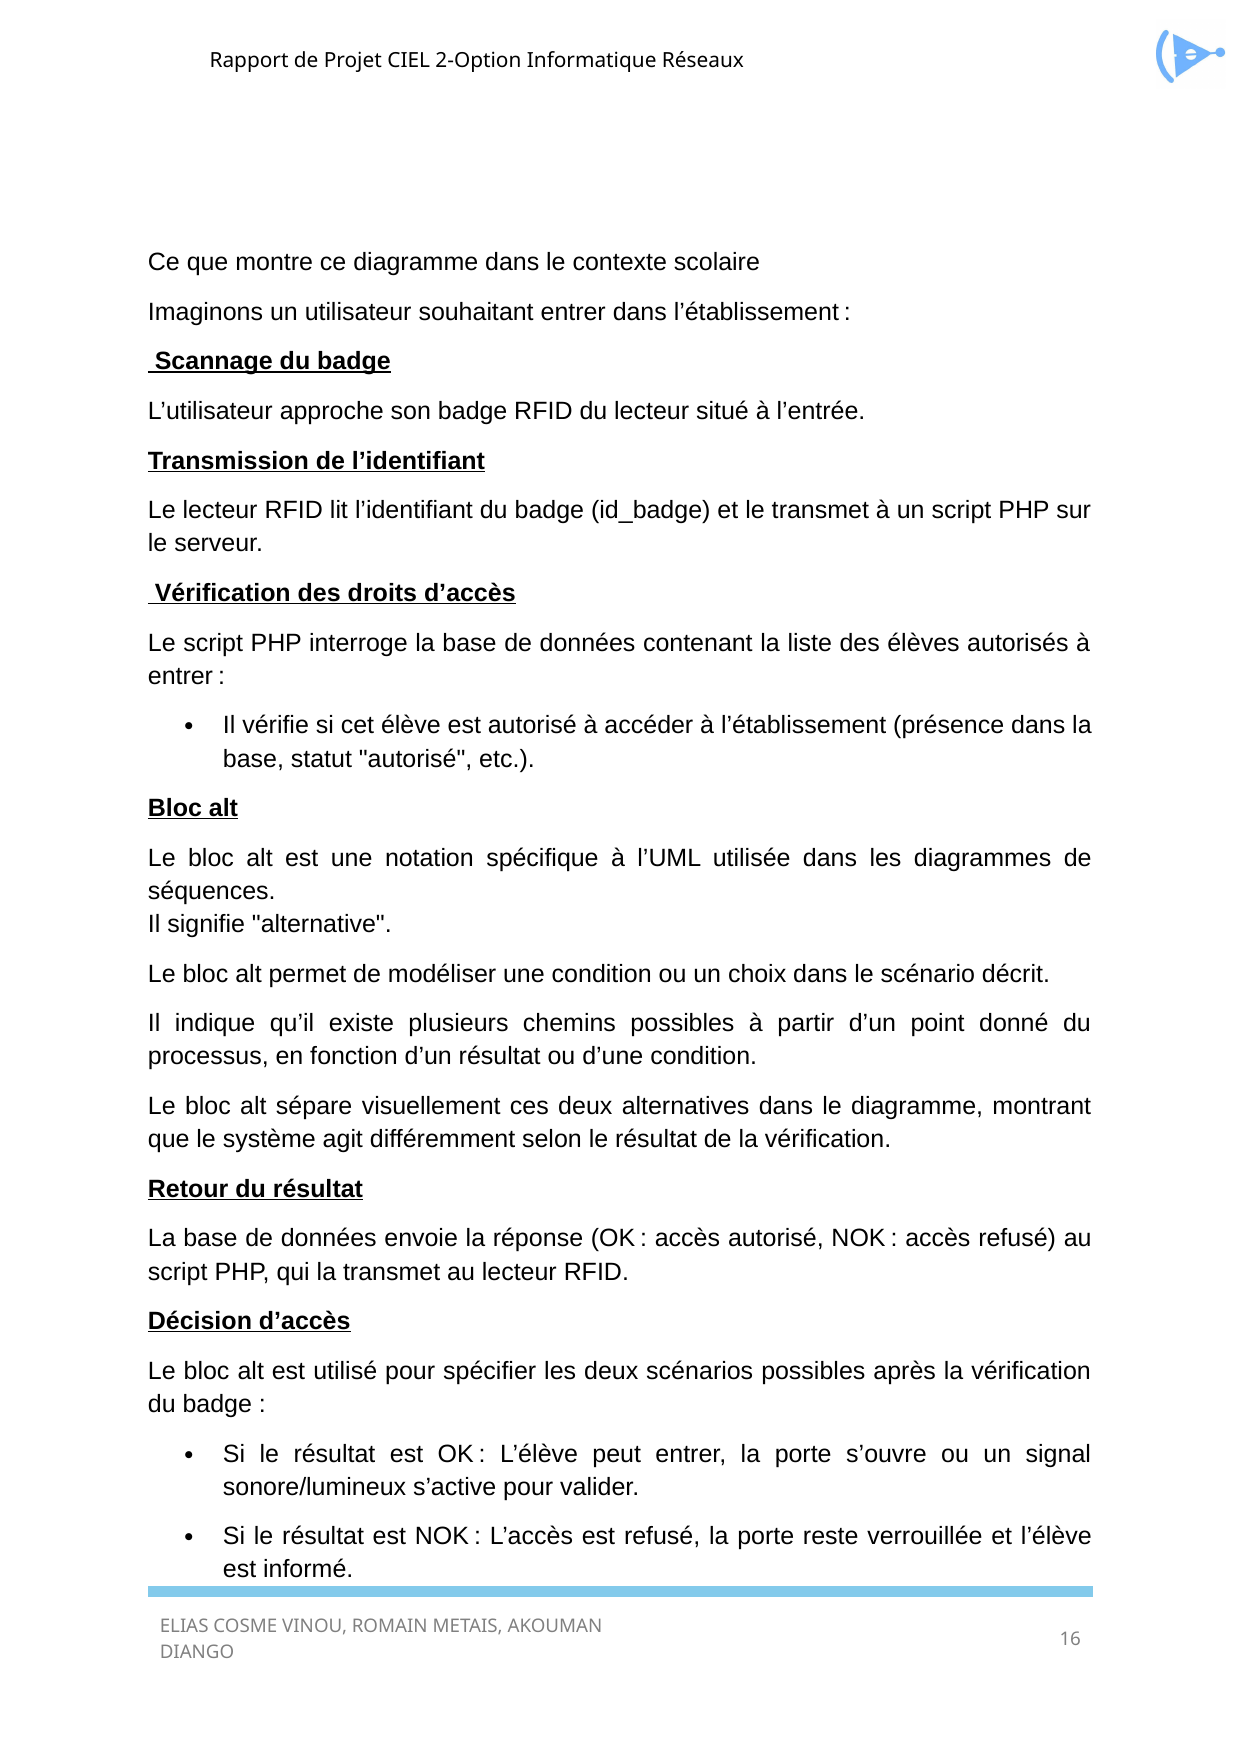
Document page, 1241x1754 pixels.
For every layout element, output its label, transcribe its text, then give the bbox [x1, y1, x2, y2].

list Il vérifie si cet élève est autorisé à accéder à l’établissement (présence dans la base, statut "autorisé", etc.). [185, 711, 1093, 772]
text Imaginons un utilisateur souhaitant entrer dans l’établissement : [148, 297, 1093, 325]
text Vérification des droits d’accès [148, 578, 1093, 607]
text Le bloc alt permet de modéliser une condition ou un choix dans le scénario décrit. [148, 959, 1093, 987]
list Si le résultat est NOK : L’accès est refusé, la porte reste verrouillée et l’élève est informé. [185, 1521, 1093, 1583]
text Le lecteur RFID lit l’identifiant du badge (id_badge) et le transmet à un script PHP sur le serveur. [148, 495, 1093, 557]
text Scannage du badge [148, 346, 1093, 375]
text Transmission de l’identifiant [148, 446, 1093, 474]
text Le script PHP interroge la base de données contenant la liste des élèves autorisés à entrer : [148, 628, 1093, 689]
text La base de données envoie la réponse (OK : accès autorisé, NOK : accès refusé) au script PHP, qui la transmet au lecteur RFID. [148, 1223, 1093, 1285]
list Si le résultat est OK : L’élève peut entrer, la porte s’ouvre ou un signal sonore/lumineux s’active pour valider. [185, 1438, 1093, 1500]
text Ce que montre ce diagramme dans le contexte scolaire [148, 247, 1093, 276]
text Le bloc alt sépare visuellement ces deux alternatives dans le diagramme, montrant que le système agit différemment selon le résultat de la vérification. [148, 1091, 1093, 1153]
text L’utilisateur approche son badge RFID du lecteur situé à l’entrée. [148, 396, 1093, 425]
text Bloc alt [148, 793, 1093, 822]
text Le bloc alt est une notation spécifique à l’UML utilisée dans les diagrammes de séquences. Il signifie "alternative". [148, 843, 1093, 938]
text Retour du résultat [148, 1174, 1093, 1202]
text Décision d’accès [148, 1306, 1093, 1335]
text Il indique qu’il existe plusieurs chemins possibles à partir d’un point donné du processus, en fonction d’un résultat ou d’une condition. [148, 1008, 1093, 1070]
text Le bloc alt est utilisé pour spécifier les deux scénarios possibles après la vérification du badge : [148, 1356, 1093, 1418]
